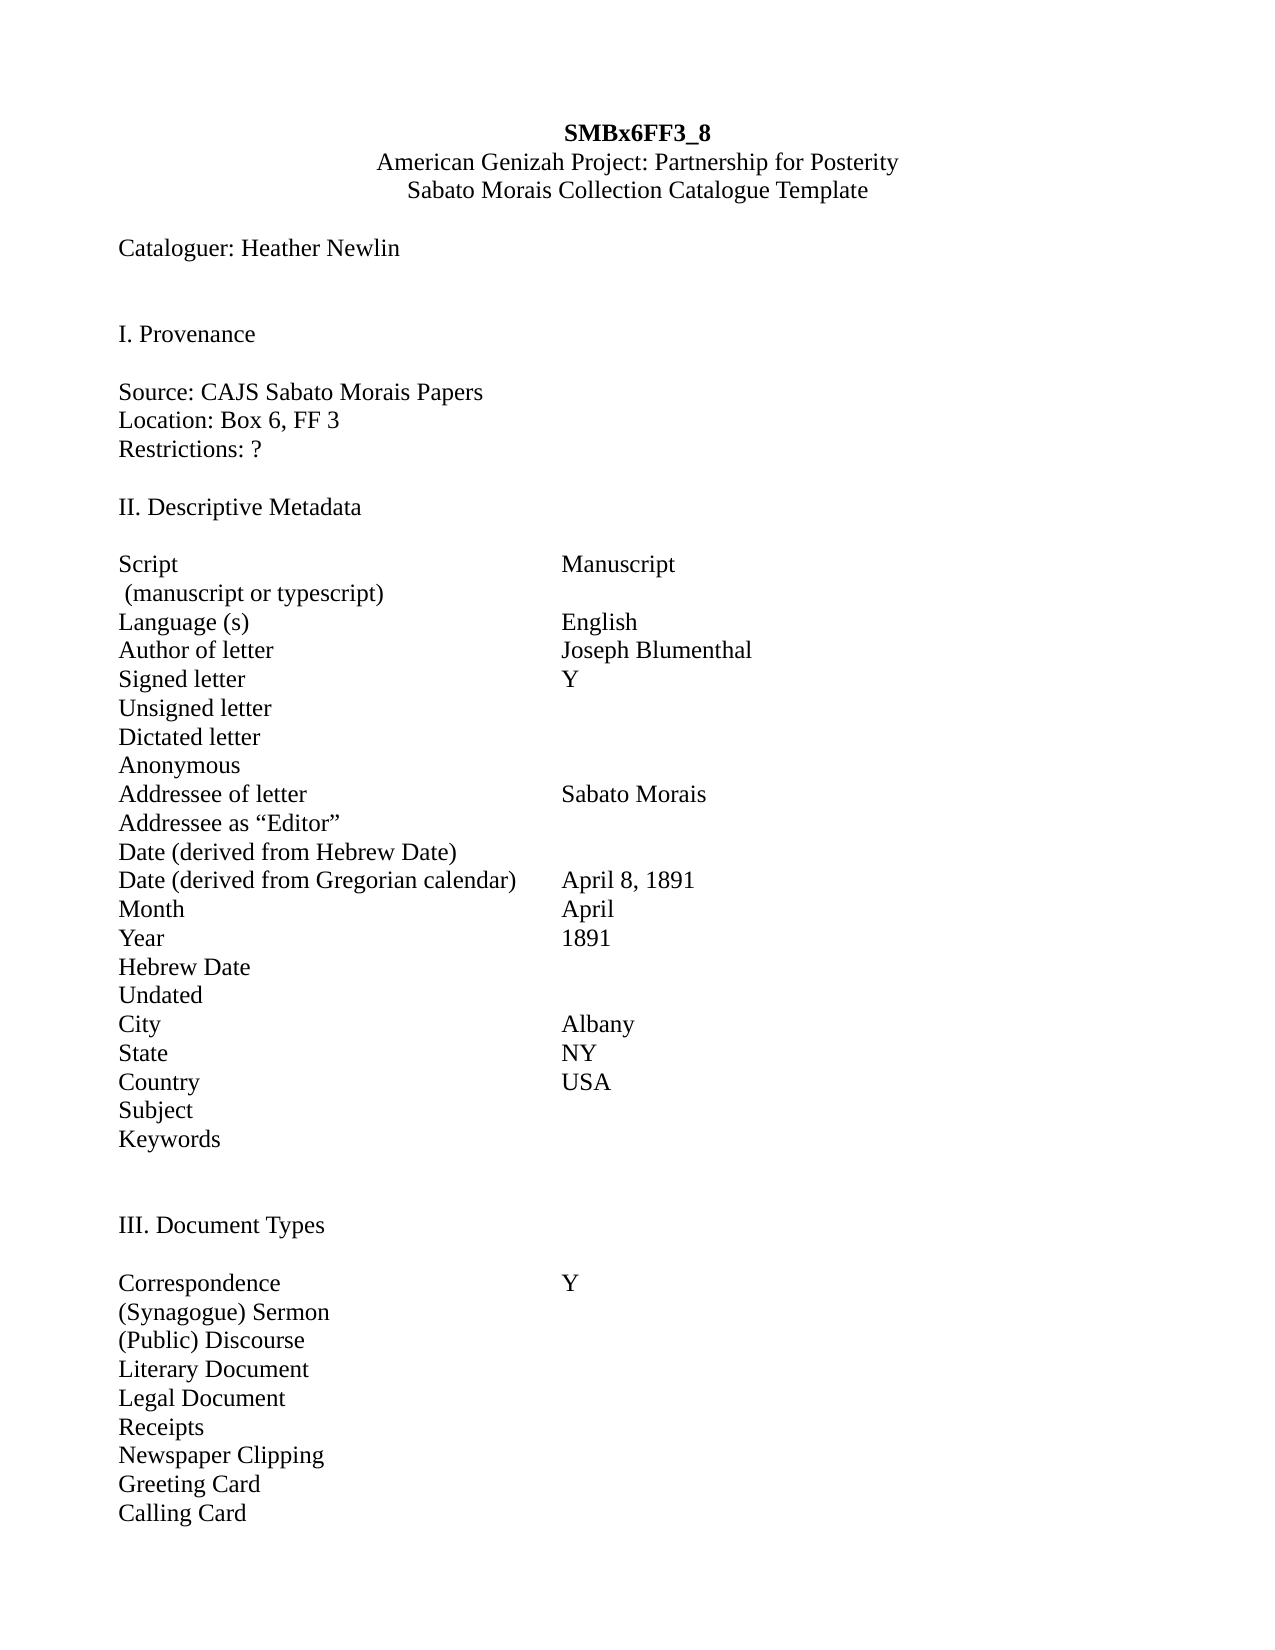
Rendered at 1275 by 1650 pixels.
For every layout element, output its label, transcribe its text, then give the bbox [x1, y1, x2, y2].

text Addressee of letter Sabato Morais [118, 779, 1157, 808]
text Location: Box 6, FF 3 [118, 406, 1157, 434]
text (manuscript or typescript) [118, 578, 1157, 607]
text Month April [118, 894, 1157, 923]
text Correspondence Y [118, 1268, 1157, 1297]
text Literary Document [118, 1354, 1157, 1383]
text Undated [118, 981, 1157, 1009]
text City Albany [118, 1009, 1157, 1038]
text Script Manuscript [118, 549, 1157, 578]
text State NY [118, 1038, 1157, 1067]
text Signed letter Y [118, 664, 1157, 693]
text Date (derived from Hebrew Date) [118, 837, 1157, 866]
text SMBx6FF3_8 [118, 118, 1157, 147]
text Author of letter Joseph Blumenthal [118, 636, 1157, 664]
text Receipts [118, 1412, 1157, 1441]
text Hebrew Date [118, 952, 1157, 981]
text Legal Document [118, 1383, 1157, 1412]
text (Synagogue) Sermon [118, 1297, 1157, 1326]
text Restrictions: ? [118, 434, 1157, 463]
text Sabato Morais Collection Catalogue Template [118, 176, 1157, 204]
text American Genizah Project: Partnership for Posterity [118, 147, 1157, 176]
text II. Descriptive Metadata [118, 492, 1157, 521]
text Dictated letter [118, 722, 1157, 751]
text Addressee as “Editor” [118, 808, 1157, 837]
text Newspaper Clipping [118, 1441, 1157, 1469]
text Source: CAJS Sabato Morais Papers [118, 377, 1157, 406]
text Language (s) English [118, 607, 1157, 636]
text Country USA [118, 1067, 1157, 1096]
text III. Document Types [118, 1211, 1157, 1239]
text Cataloguer: Heather Newlin [118, 233, 1157, 262]
text Date (derived from Gregorian calendar) April 8, 1891 [118, 866, 1157, 894]
text (Public) Discourse [118, 1326, 1157, 1354]
text Subject [118, 1096, 1157, 1124]
text Keywords [118, 1124, 1157, 1153]
text Greeting Card [118, 1469, 1157, 1498]
text Unsigned letter [118, 693, 1157, 722]
text Anonymous [118, 751, 1157, 779]
text Calling Card [118, 1498, 1157, 1527]
text I. Provenance [118, 319, 1157, 348]
text Year 1891 [118, 923, 1157, 952]
